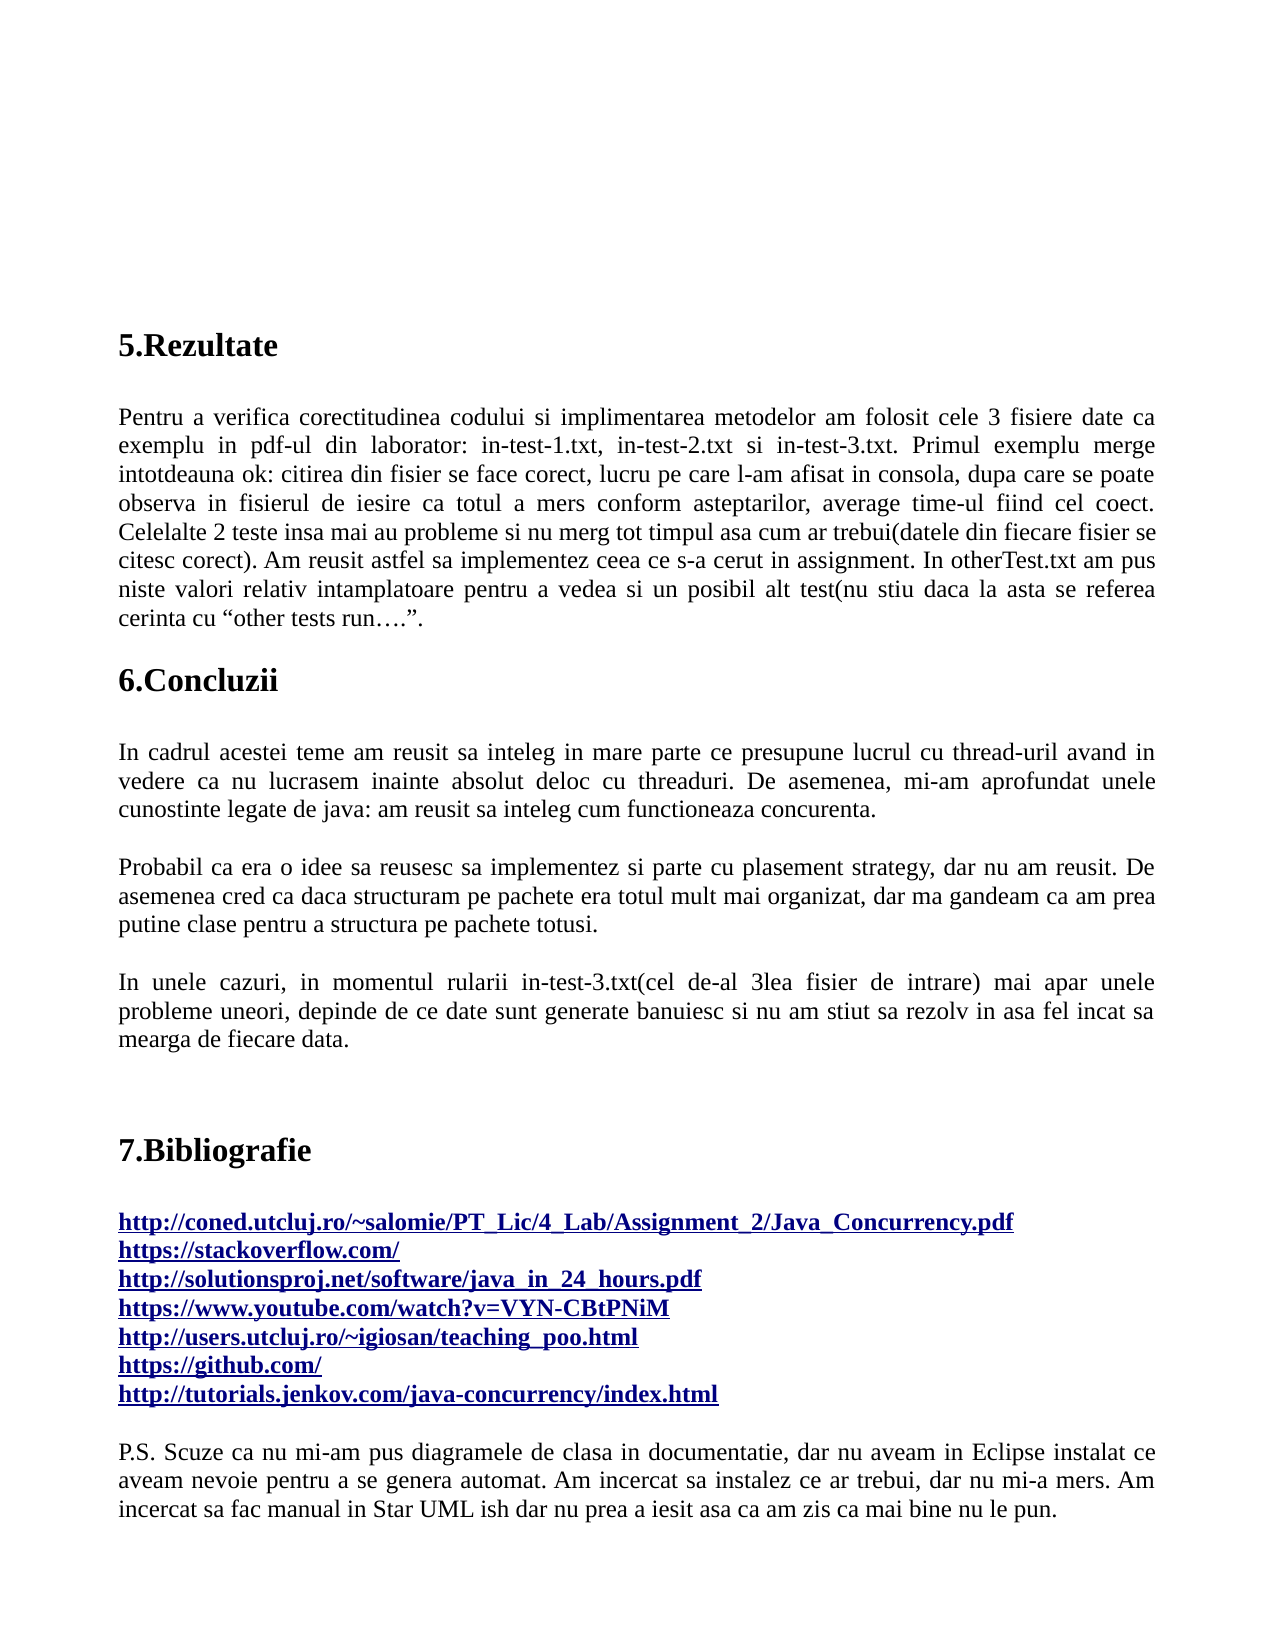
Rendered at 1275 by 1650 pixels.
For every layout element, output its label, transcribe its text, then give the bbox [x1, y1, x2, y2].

text In cadrul acestei teme am reusit sa inteleg in mare parte ce presupune lucrul cu thread-uril avand in vedere ca nu lucrasem inainte absolut deloc cu threaduri. De asemenea, mi-am aprofundat unele cunostinte legate de java: am reusit sa inteleg cum functioneaza concurenta. [118, 737, 1157, 823]
text http://coned.utcluj.ro/~salomie/PT_Lic/4_Lab/Assignment_2/Java_Concurrency.pdf [118, 1207, 1157, 1235]
text https://www.youtube.com/watch?v=VYN-CBtPNiM [118, 1293, 1157, 1322]
text http://tutorials.jenkov.com/java-concurrency/index.html [118, 1379, 1157, 1408]
text P.S. Scuze ca nu mi-am pus diagramele de clasa in documentatie, dar nu aveam in Eclipse instalat ce aveam nevoie pentru a se genera automat. Am incercat sa instalez ce ar trebui, dar nu mi-a mers. Am incercat sa fac manual in Star UML ish dar nu prea a iesit asa ca am zis ca mai bine nu le pun. [118, 1437, 1157, 1523]
text 7.Bibliografie [118, 1130, 1157, 1168]
text Probabil ca era o idee sa reusesc sa implementez si parte cu plasement strategy, dar nu am reusit. De asemenea cred ca daca structuram pe pachete era totul mult mai organizat, dar ma gandeam ca am prea putine clase pentru a structura pe pachete totusi. [118, 852, 1157, 938]
text http://users.utcluj.ro/~igiosan/teaching_poo.html [118, 1322, 1157, 1350]
text http://solutionsproj.net/software/java_in_24_hours.pdf [118, 1264, 1157, 1293]
text 6.Concluzii [118, 660, 1157, 699]
text Pentru a verifica corectitudinea codului si implimentarea metodelor am folosit cele 3 fisiere date ca exemplu in pdf-ul din laborator: in-test-1.txt, in-test-2.txt si in-test-3.txt. Primul exemplu merge intotdeauna ok: citirea din fisier se face corect, lucru pe care l-am afisat in consola, dupa care se poate observa in fisierul de iesire ca totul a mers conform asteptarilor, average time-ul fiind cel coect. Celelalte 2 teste insa mai au probleme si nu merg tot timpul asa cum ar trebui(datele din fiecare fisier se citesc corect). Am reusit astfel sa implementez ceea ce s-a cerut in assignment. In otherTest.txt am pus niste valori relativ intamplatoare pentru a vedea si un posibil alt test(nu stiu daca la asta se referea cerinta cu “other tests run….”. [118, 402, 1157, 632]
text https://github.com/ [118, 1350, 1157, 1379]
text In unele cazuri, in momentul rularii in-test-3.txt(cel de-al 3lea fisier de intrare) mai apar unele probleme uneori, depinde de ce date sunt generate banuiesc si nu am stiut sa rezolv in asa fel incat sa mearga de fiecare data. [118, 967, 1157, 1053]
text https://stackoverflow.com/ [118, 1235, 1157, 1264]
text 5.Rezultate [118, 325, 1157, 363]
